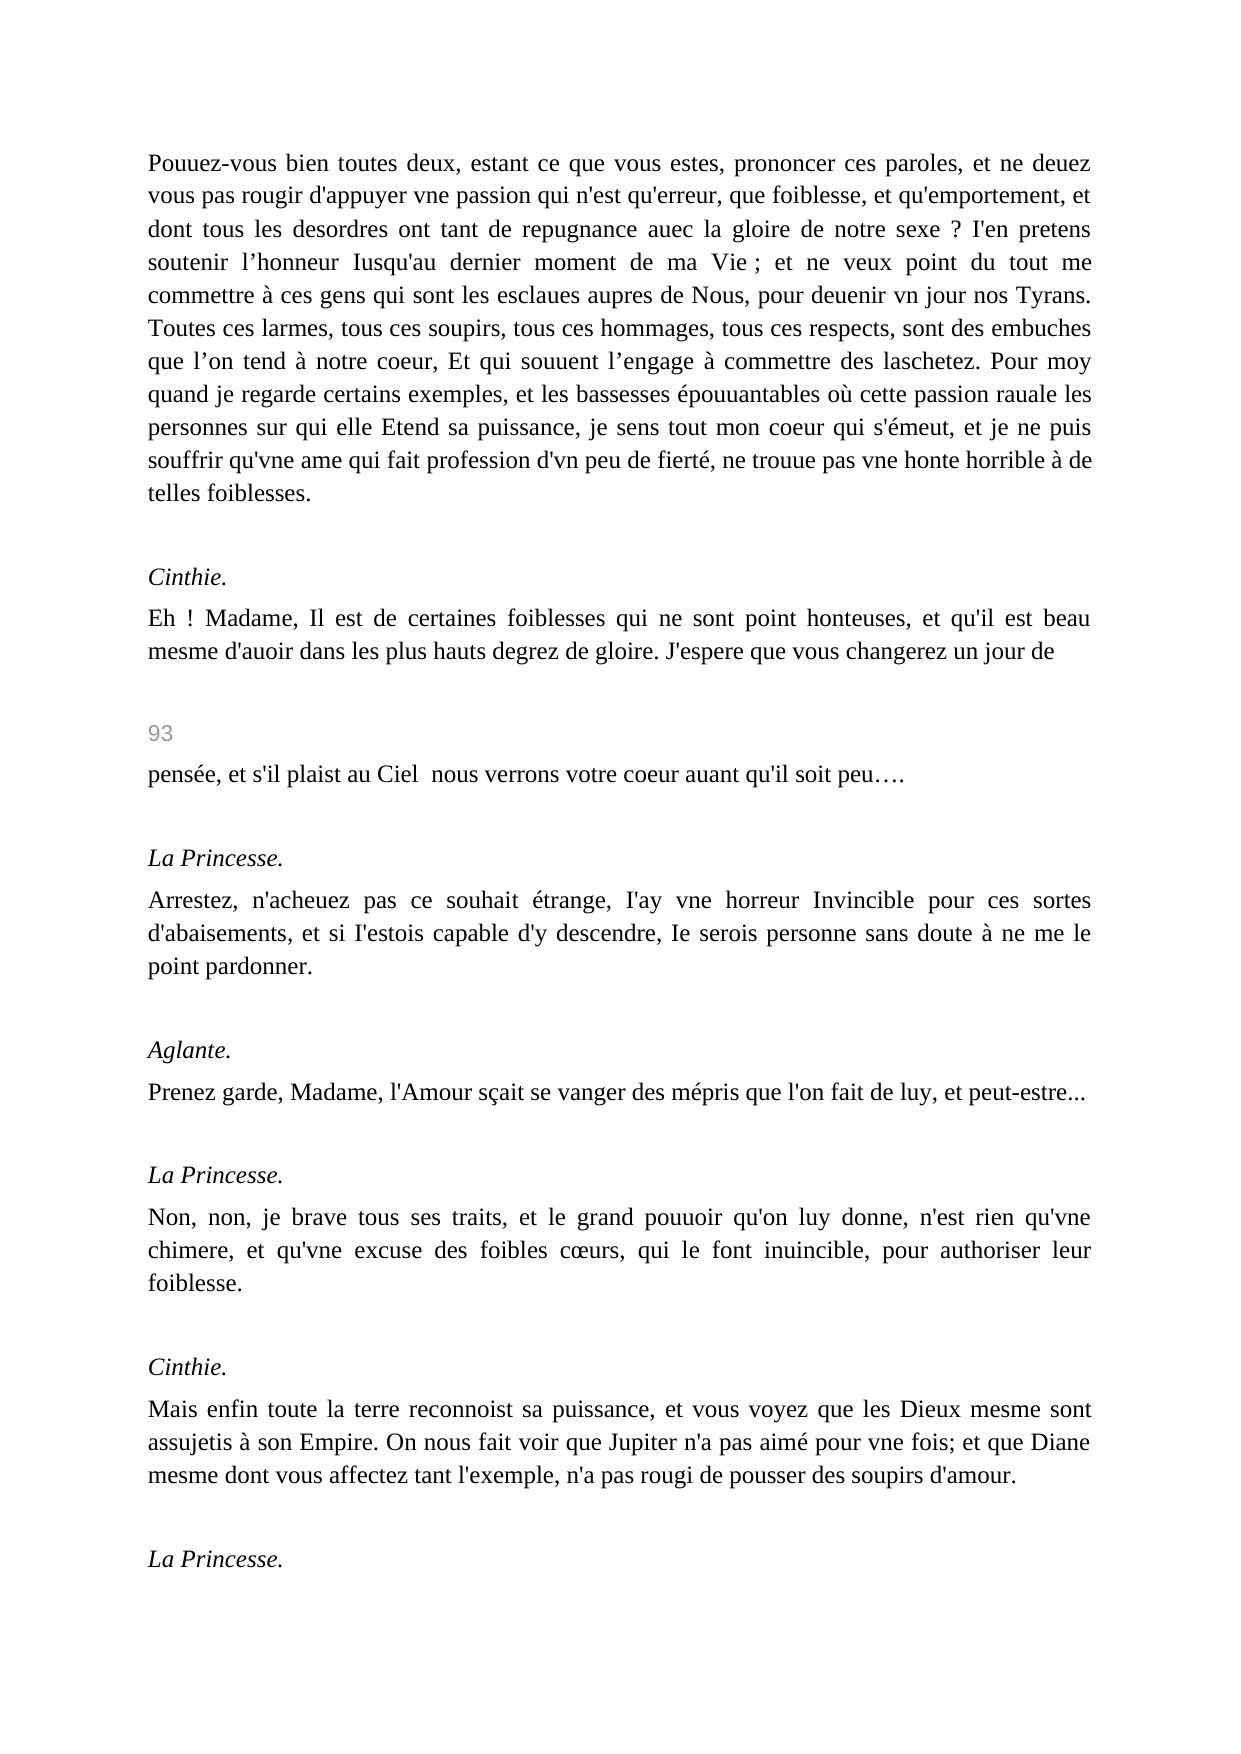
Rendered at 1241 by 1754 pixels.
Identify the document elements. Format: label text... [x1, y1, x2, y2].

text Prenez garde, Madame, l'Amour sçait se vanger des mépris que l'on fait de luy, et peut-estre... [148, 1077, 1093, 1105]
text Mais enfin toute la terre reconnoist sa puissance, et vous voyez que les Dieux mesme sont assujetis à son Empire. On nous fait voir que Jupiter n'a pas aimé pour vne fois; et que Diane mesme dont vous affectez tant l'exemple, n'a pas rougi de pousser des soupirs d'amour. [148, 1394, 1093, 1489]
text Aglante. [148, 1035, 1093, 1063]
text La Princesse. [148, 1544, 1093, 1572]
text Non, non, je brave tous ses traits, et le grand pouuoir qu'on luy donne, n'est rien qu'vne chimere, et qu'vne excuse des foibles cœurs, qui le font inuincible, pour authoriser leur foiblesse. [148, 1202, 1093, 1297]
text La Princesse. [148, 843, 1093, 872]
text 93 [173, 720, 1093, 747]
text Cinthie. [148, 562, 1093, 590]
text Eh ! Madame, Il est de certaines foiblesses qui ne sont point honteuses, et qu'il est beau mesme d'auoir dans les plus hauts degrez de gloire. J'espere que vous changerez un jour de [148, 603, 1093, 665]
text pensée, et s'il plaist au Ciel nous verrons votre coeur auant qu'il soit peu…. [148, 759, 1093, 788]
text Cinthie. [148, 1352, 1093, 1381]
text Arrestez, n'acheuez pas ce souhait étrange, I'ay vne horreur Invincible pour ces sortes d'abaisements, et si I'estois capable d'y descendre, Ie serois personne sans doute à ne me le point pardonner. [148, 885, 1093, 980]
text Pouuez-vous bien toutes deux, estant ce que vous estes, prononcer ces paroles, et ne deuez vous pas rougir d'appuyer vne passion qui n'est qu'erreur, que foiblesse, et qu'emportement, et dont tous les desordres ont tant de repugnance auec la gloire de notre sexe ? I'en pretens soutenir l’honneur Iusqu'au dernier moment de ma Vie ; et ne veux point du tout me commettre à ces gens qui sont les esclaues aupres de Nous, pour deuenir vn jour nos Tyrans. Toutes ces larmes, tous ces soupirs, tous ces hommages, tous ces respects, sont des embuches que l’on tend à notre coeur, Et qui souuent l’engage à commettre des laschetez. Pour moy quand je regarde certains exemples, et les bassesses épouuantables où cette passion rauale les personnes sur qui elle Etend sa puissance, je sens tout mon coeur qui s'émeut, et je ne puis souffrir qu'vne ame qui fait profession d'vn peu de fierté, ne trouue pas vne honte horrible à de telles foiblesses. [148, 148, 1093, 507]
text La Princesse. [148, 1160, 1093, 1189]
